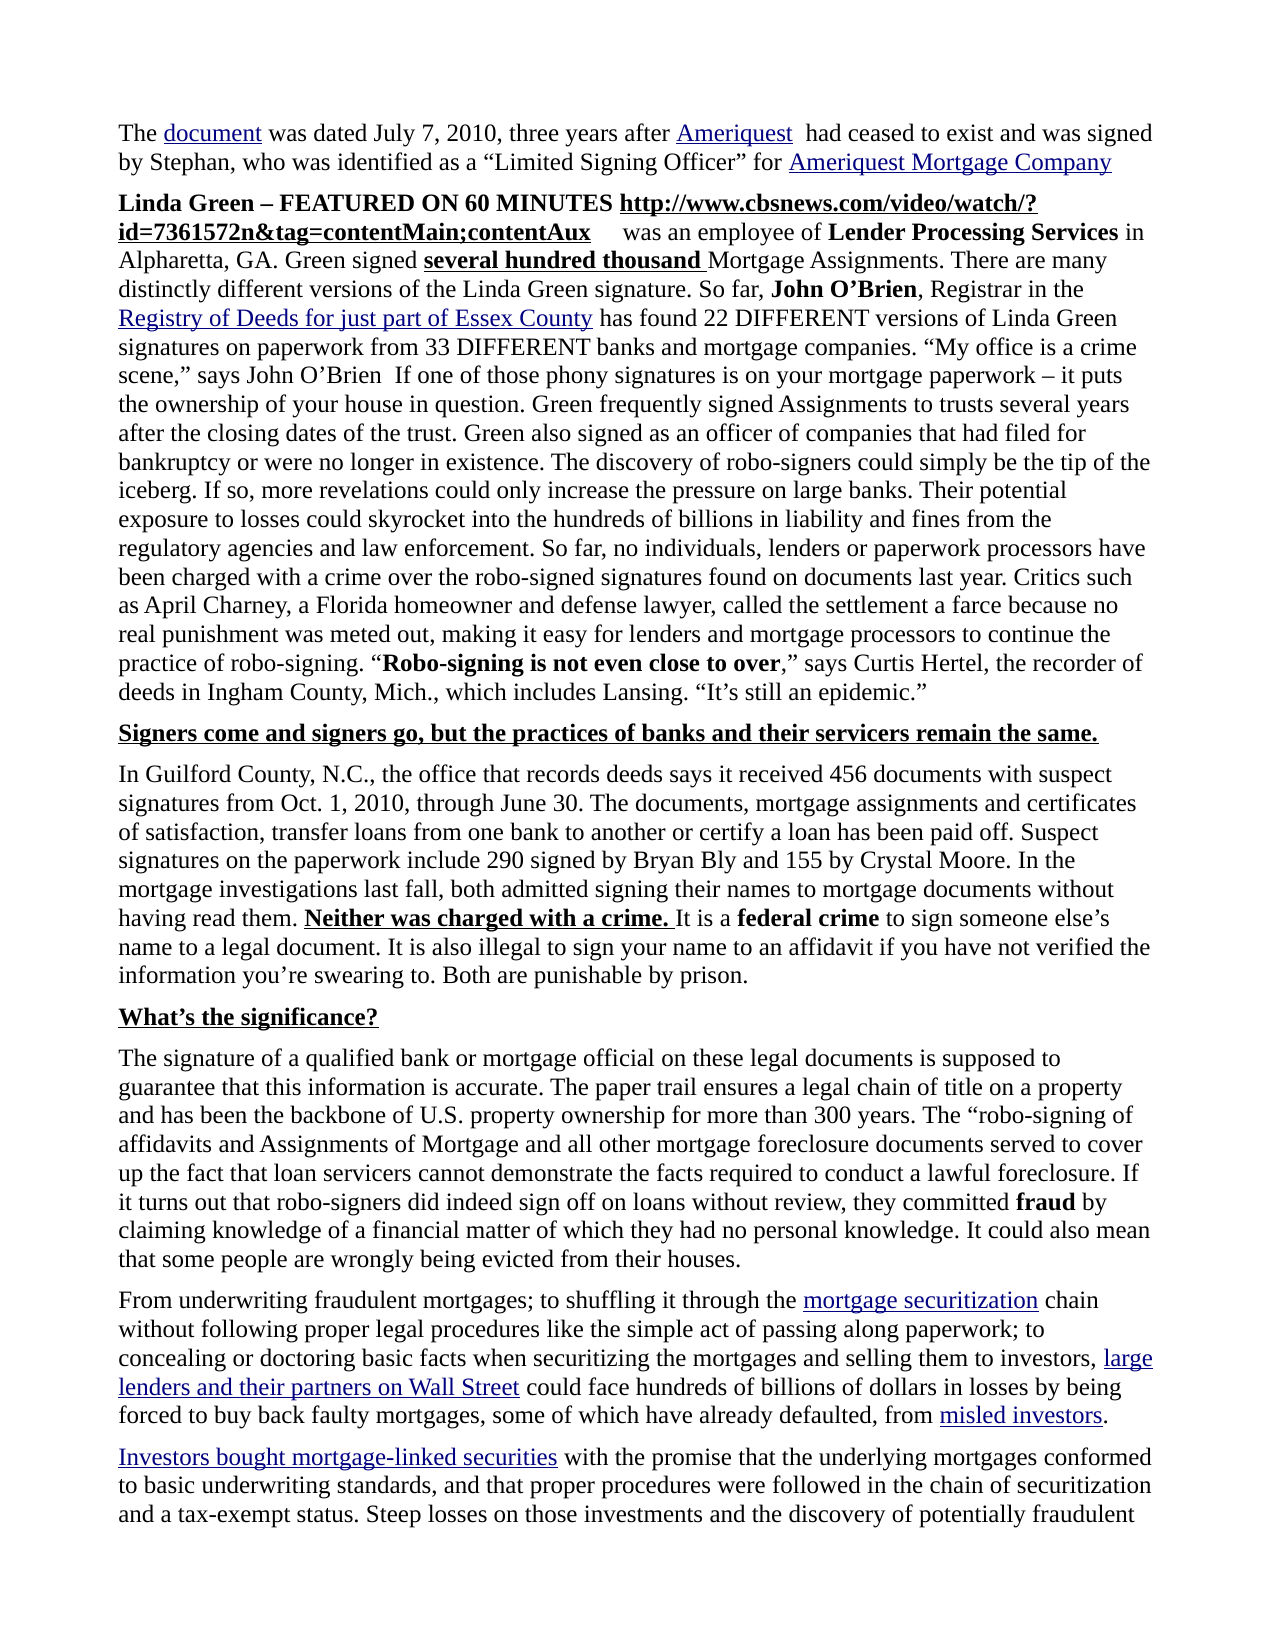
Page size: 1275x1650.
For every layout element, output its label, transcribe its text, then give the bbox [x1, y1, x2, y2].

text From underwriting fraudulent mortgages; to shuffling it through the mortgage securitization chain without following proper legal procedures like the simple act of passing along paperwork; to concealing or doctoring basic facts when securitizing the mortgages and selling them to investors, large lenders and their partners on Wall Street could face hundreds of billions of dollars in losses by being forced to buy back faulty mortgages, some of which have already defaulted, from misled investors. [118, 1286, 1157, 1429]
text In Guilford County, N.C., the office that records deeds says it received 456 documents with suspect signatures from Oct. 1, 2010, through June 30. The documents, mortgage assignments and certificates of satisfaction, transfer loans from one bank to another or certify a loan has been paid off. Suspect signatures on the paperwork include 290 signed by Bryan Bly and 155 by Crystal Moore. In the mortgage investigations last fall, both admitted signing their names to mortgage documents without having read them. Neither was charged with a crime. It is a federal crime to sign someone else’s name to a legal document. It is also illegal to sign your name to an affidavit if you have not verified the information you’re swearing to. Both are punishable by prison. [118, 759, 1157, 989]
text Investors bought mortgage-linked securities with the promise that the underlying mortgages conformed to basic underwriting standards, and that proper procedures were followed in the chain of securitization and a tax-exempt status. Steep losses on those investments and the discovery of potentially fraudulent [118, 1442, 1157, 1528]
text The document was dated July 7, 2010, three years after Ameriquest had ceased to exist and was signed by Stephan, who was identified as a “Limited Signing Officer” for Ameriquest Mortgage Company [118, 118, 1157, 176]
text Signers come and signers go, but the practices of banks and their servicers remain the same. [118, 718, 1157, 747]
text The signature of a qualified bank or mortgage official on these legal documents is supposed to guarantee that this information is accurate. The paper trail ensures a legal chain of title on a property and has been the backbone of U.S. property ownership for more than 300 years. The “robo-signing of affidavits and Assignments of Mortgage and all other mortgage foreclosure documents served to cover up the fact that loan servicers cannot demonstrate the facts required to conduct a lawful foreclosure. If it turns out that robo-signers did indeed sign off on loans without review, they committed fraud by claiming knowledge of a financial matter of which they had no personal knowledge. It could also mean that some people are wrongly being evicted from their houses. [118, 1043, 1157, 1273]
text Linda Green – FEATURED ON 60 MINUTES http://www.cbsnews.com/video/watch/?id=7361572n&tag=contentMain;contentAux was an employee of Lender Processing Services in Alpharetta, GA. Green signed several hundred thousand Mortgage Assignments. There are many distinctly different versions of the Linda Green signature. So far, John O’Brien, Registrar in the Registry of Deeds for just part of Essex County has found 22 DIFFERENT versions of Linda Green signatures on paperwork from 33 DIFFERENT banks and mortgage companies. “My office is a crime scene,” says John O’Brien If one of those phony signatures is on your mortgage paperwork – it puts the ownership of your house in question. Green frequently signed Assignments to trusts several years after the closing dates of the trust. Green also signed as an officer of companies that had filed for bankruptcy or were no longer in existence. The discovery of robo-signers could simply be the tip of the iceberg. If so, more revelations could only increase the pressure on large banks. Their potential exposure to losses could skyrocket into the hundreds of billions in liability and fines from the regulatory agencies and law enforcement. So far, no individuals, lenders or paperwork processors have been charged with a crime over the robo-signed signatures found on documents last year. Critics such as April Charney, a Florida homeowner and defense lawyer, called the settlement a farce because no real punishment was meted out, making it easy for lenders and mortgage processors to continue the practice of robo-signing. “Robo-signing is not even close to over,” says Curtis Hertel, the recorder of deeds in Ingham County, Mich., which includes Lansing. “It’s still an epidemic.” [118, 188, 1157, 706]
text What’s the significance? [118, 1002, 1157, 1031]
